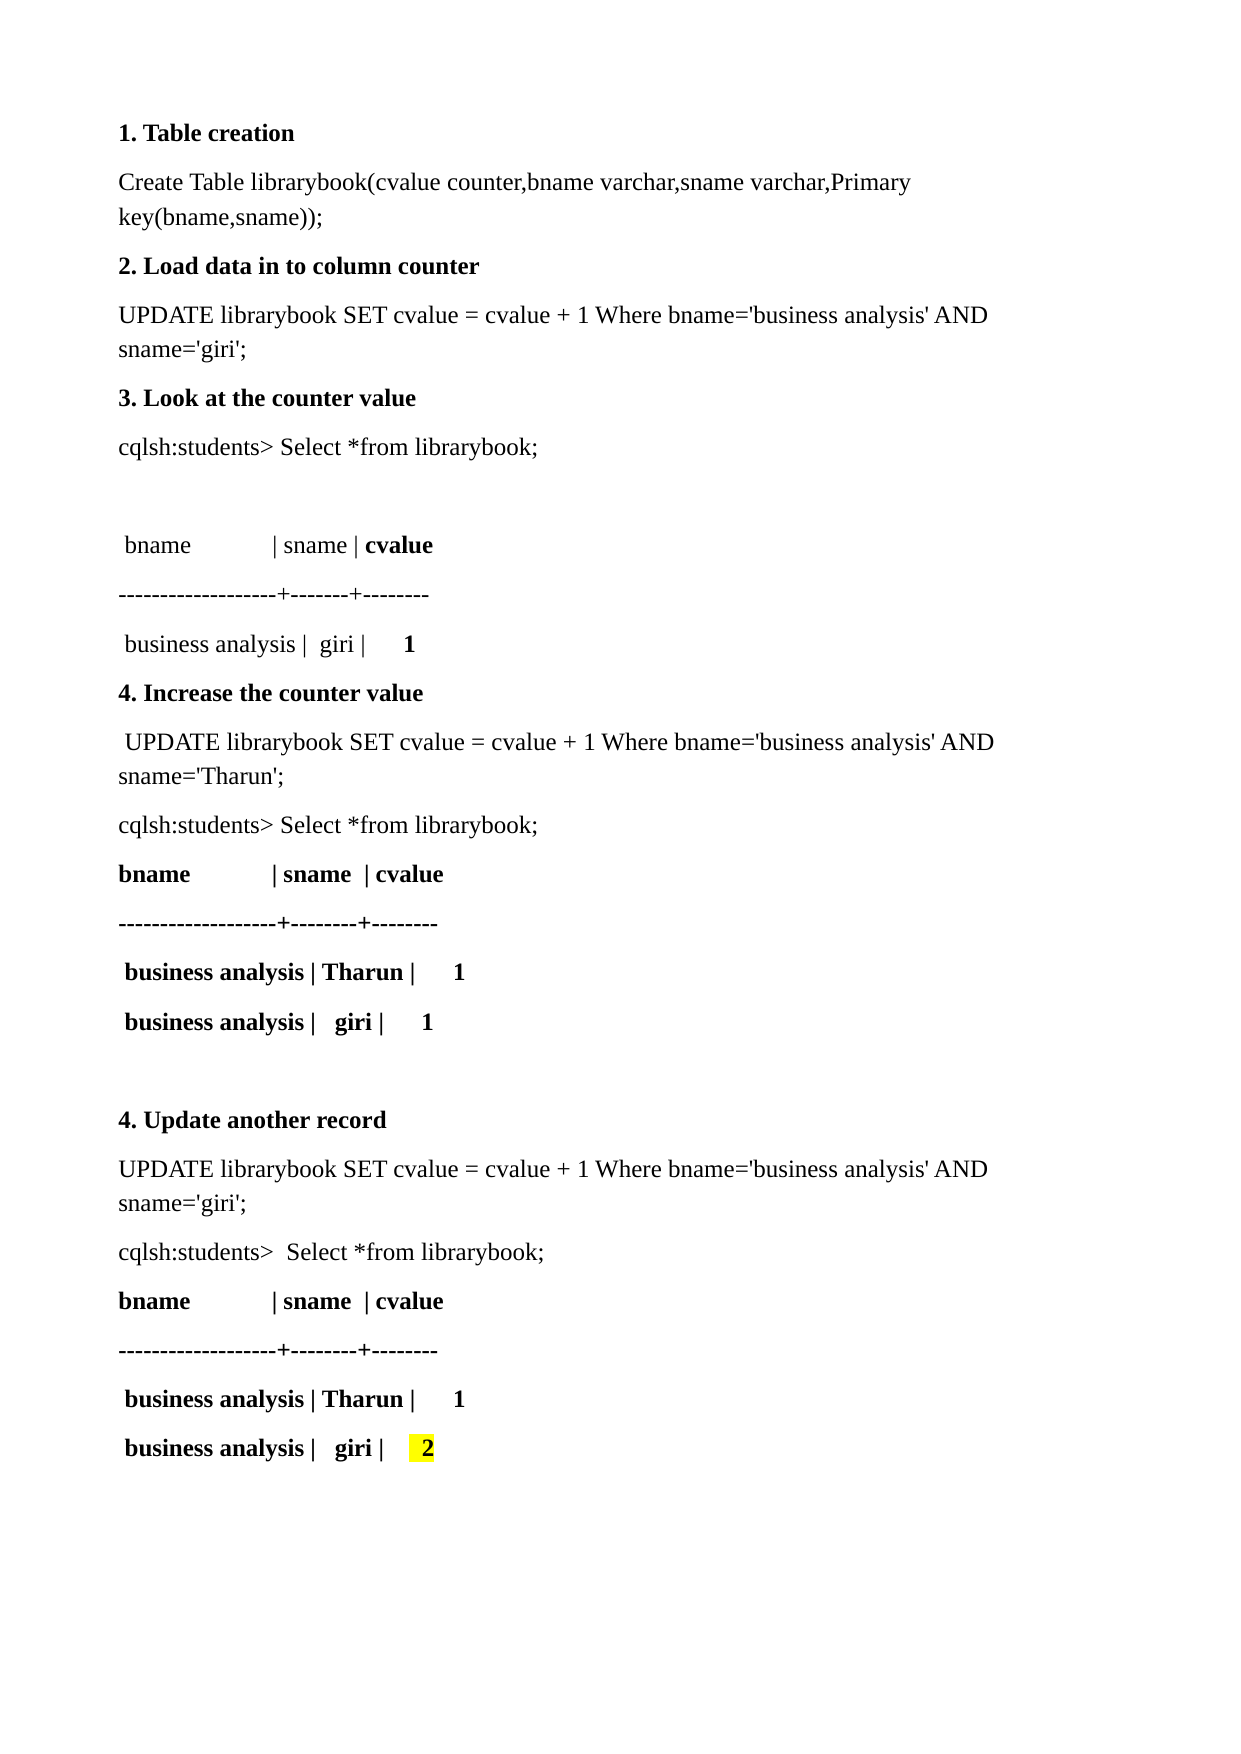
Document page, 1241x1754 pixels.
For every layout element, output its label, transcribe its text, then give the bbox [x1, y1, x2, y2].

text bname | sname | cvalue [118, 1286, 1122, 1315]
text business analysis | giri | 1 [118, 629, 1122, 657]
text business analysis | Tharun | 1 [118, 1384, 1122, 1413]
text 1. Table creation [118, 118, 1122, 147]
text UPDATE librarybook SET cvalue = cvalue + 1 Where bname='business analysis' AND sname='Tharun'; [118, 727, 1122, 790]
text cqlsh:students> Select *from librarybook; [118, 432, 1122, 461]
text business analysis | giri | 1 [118, 1007, 1122, 1035]
text 2. Load data in to column counter [118, 251, 1122, 279]
text business analysis | Tharun | 1 [118, 957, 1122, 986]
text Create Table librarybook(cvalue counter,bname varchar,sname varchar,Primary key(bname,sname)); [118, 167, 1122, 230]
text UPDATE librarybook SET cvalue = cvalue + 1 Where bname='business analysis' AND sname='giri'; [118, 300, 1122, 363]
text -------------------+--------+-------- [118, 1335, 1122, 1364]
text bname | sname | cvalue [118, 859, 1122, 888]
text -------------------+--------+-------- [118, 908, 1122, 937]
text cqlsh:students> Select *from librarybook; [118, 1237, 1122, 1266]
text UPDATE librarybook SET cvalue = cvalue + 1 Where bname='business analysis' AND sname='giri'; [118, 1154, 1122, 1217]
text -------------------+-------+-------- [118, 579, 1122, 608]
text 4. Update another record [118, 1105, 1122, 1133]
text 4. Increase the counter value [118, 678, 1122, 706]
text business analysis | giri | 2 [118, 1433, 1122, 1462]
text bname | sname | cvalue [118, 531, 1122, 559]
text 3. Look at the counter value [118, 383, 1122, 412]
text cqlsh:students> Select *from librarybook; [118, 810, 1122, 839]
